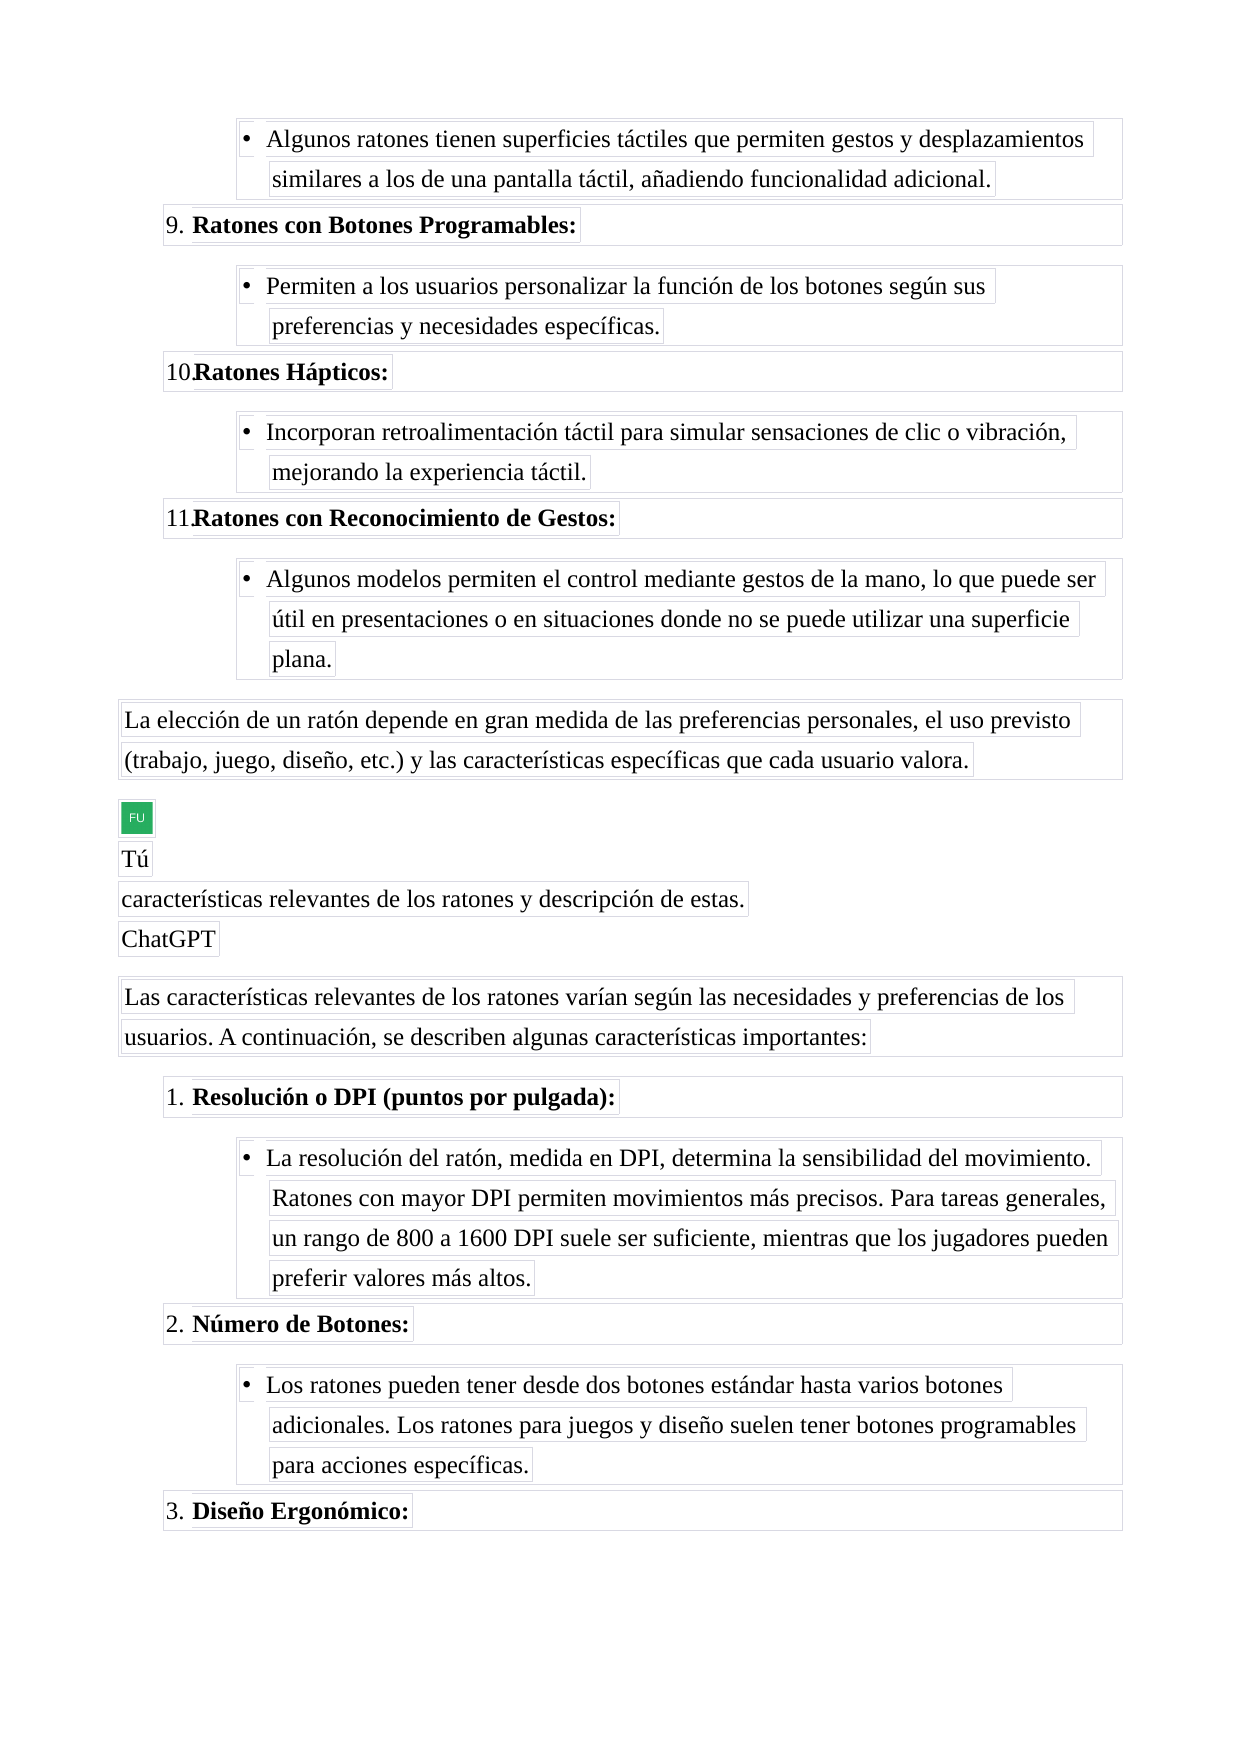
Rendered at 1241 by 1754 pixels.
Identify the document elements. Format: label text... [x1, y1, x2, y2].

list Algunos modelos permiten el control mediante gestos de la mano, lo que puede ser útil en presentaciones o en situaciones donde no se puede utilizar una superficie plana. [237, 559, 1122, 679]
list Los ratones pueden tener desde dos botones estándar hasta varios botones adicionales. Los ratones para juegos y diseño suelen tener botones programables para acciones específicas. [237, 1365, 1122, 1484]
text [749, 881, 1122, 916]
list La resolución del ratón, medida en DPI, determina la sensibilidad del movimiento. Ratones con mayor DPI permiten movimientos más precisos. Para tareas generales, un rango de 800 a 1600 DPI suele ser suficiente, mientras que los jugadores pueden preferir valores más altos. [237, 1138, 1122, 1298]
list Algunos ratones tienen superficies táctiles que permiten gestos y desplazamientos similares a los de una pantalla táctil, añadiendo funcionalidad adicional. [237, 119, 1122, 199]
list Incorporan retroalimentación táctil para simular sensaciones de clic o vibración, mejorando la experiencia táctil. [237, 412, 1122, 492]
text ChatGPT [119, 922, 219, 956]
text La elección de un ratón depende en gran medida de las preferencias personales, el uso previsto (trabajo, juego, diseño, etc.) y las características específicas que cada usuario valora. [119, 700, 1122, 779]
list Resolución o DPI (puntos por pulgada): [164, 1077, 1122, 1117]
text Las características relevantes de los ratones varían según las necesidades y preferencias de los usuarios. A continuación, se describen algunas características importantes: [119, 977, 1122, 1056]
text Tú [119, 842, 152, 876]
text características relevantes de los ratones y descripción de estas. [119, 882, 748, 916]
list Ratones con Reconocimiento de Gestos: [164, 499, 1122, 538]
list Permiten a los usuarios personalizar la función de los botones según sus preferencias y necesidades específicas. [237, 266, 1122, 345]
list Diseño Ergonómico: [164, 1491, 1122, 1530]
text [220, 921, 1122, 956]
picture [121, 802, 153, 834]
list Ratones con Botones Programables: [164, 205, 1122, 245]
list Número de Botones: [164, 1304, 1122, 1344]
text [153, 841, 1122, 876]
list Ratones Hápticos: [164, 352, 1122, 391]
